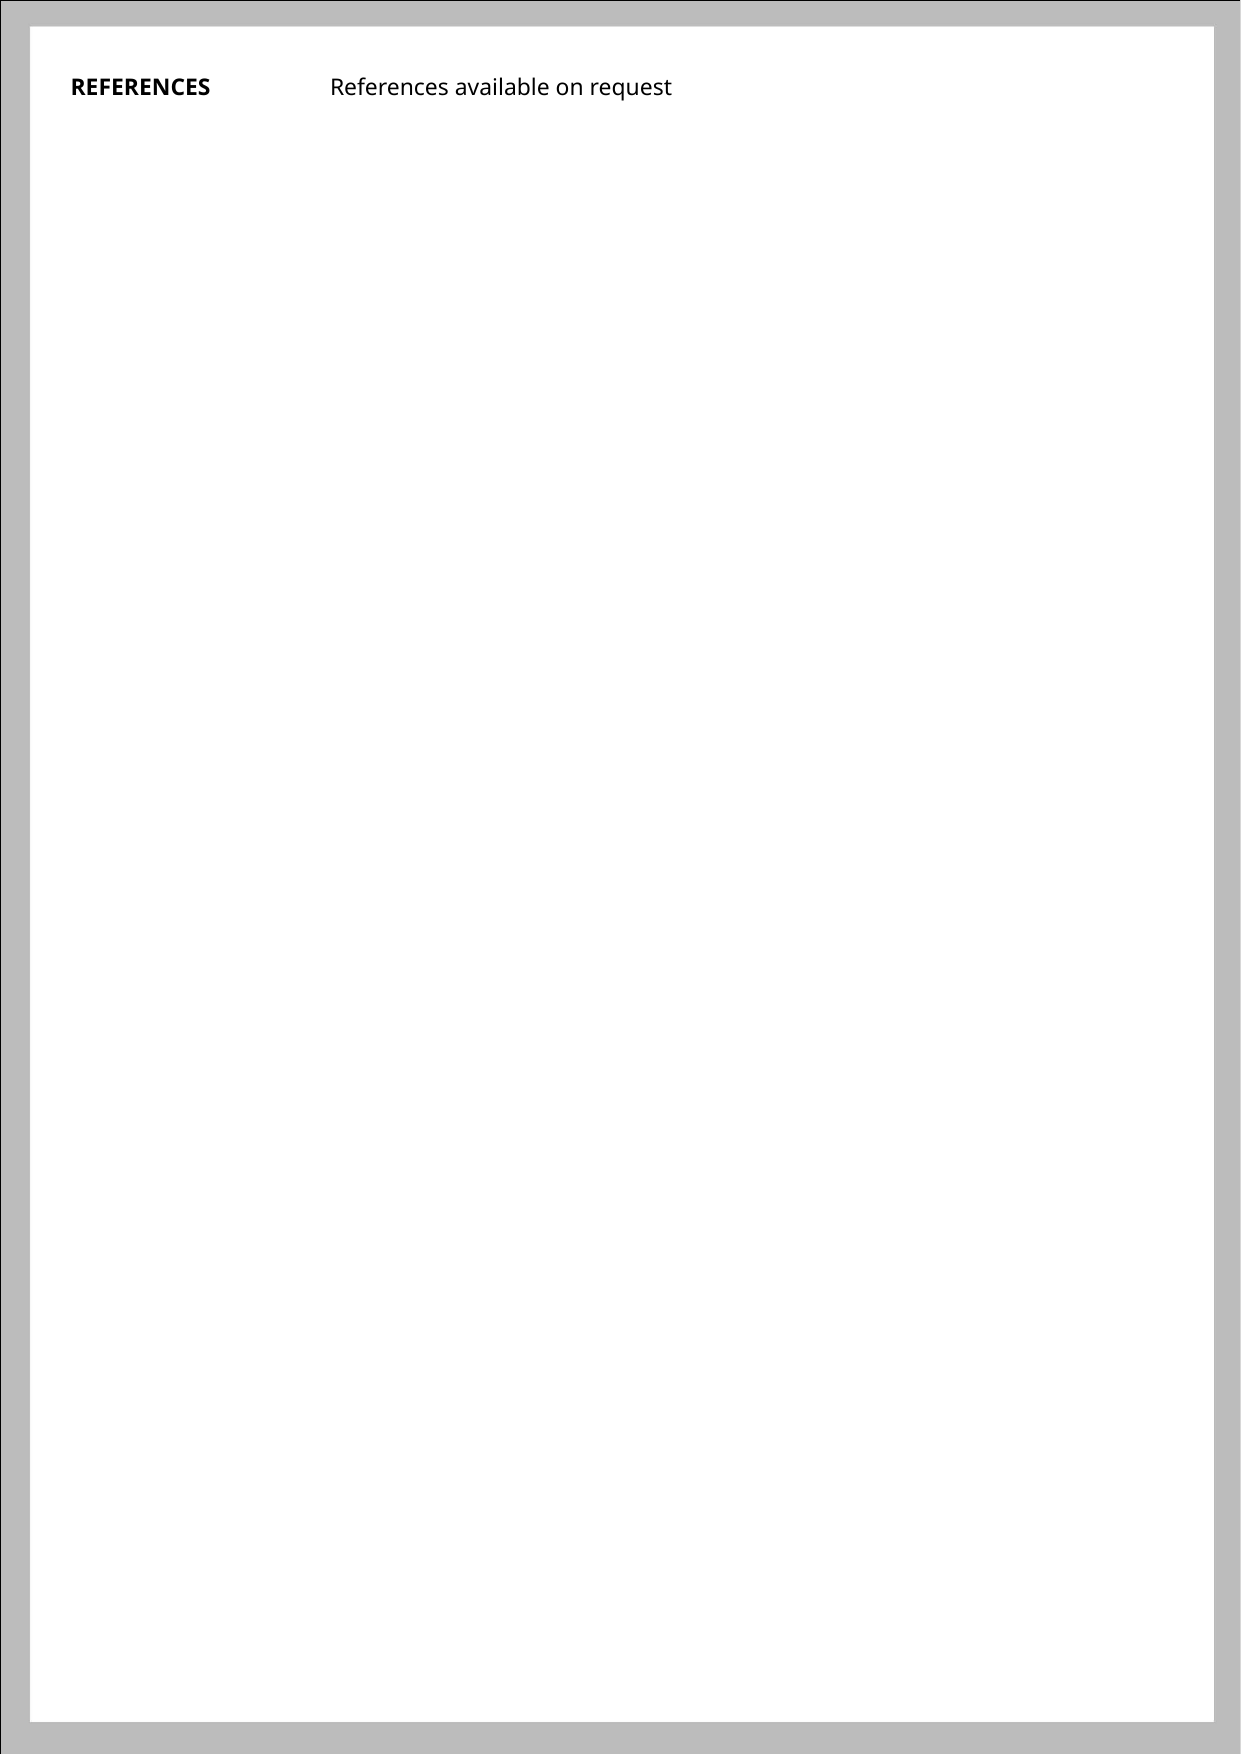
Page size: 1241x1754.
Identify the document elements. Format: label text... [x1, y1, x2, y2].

table_header REFERENCES [66, 66, 324, 112]
table_header References available on request [325, 66, 1069, 112]
picture [1, 1, 1240, 1754]
